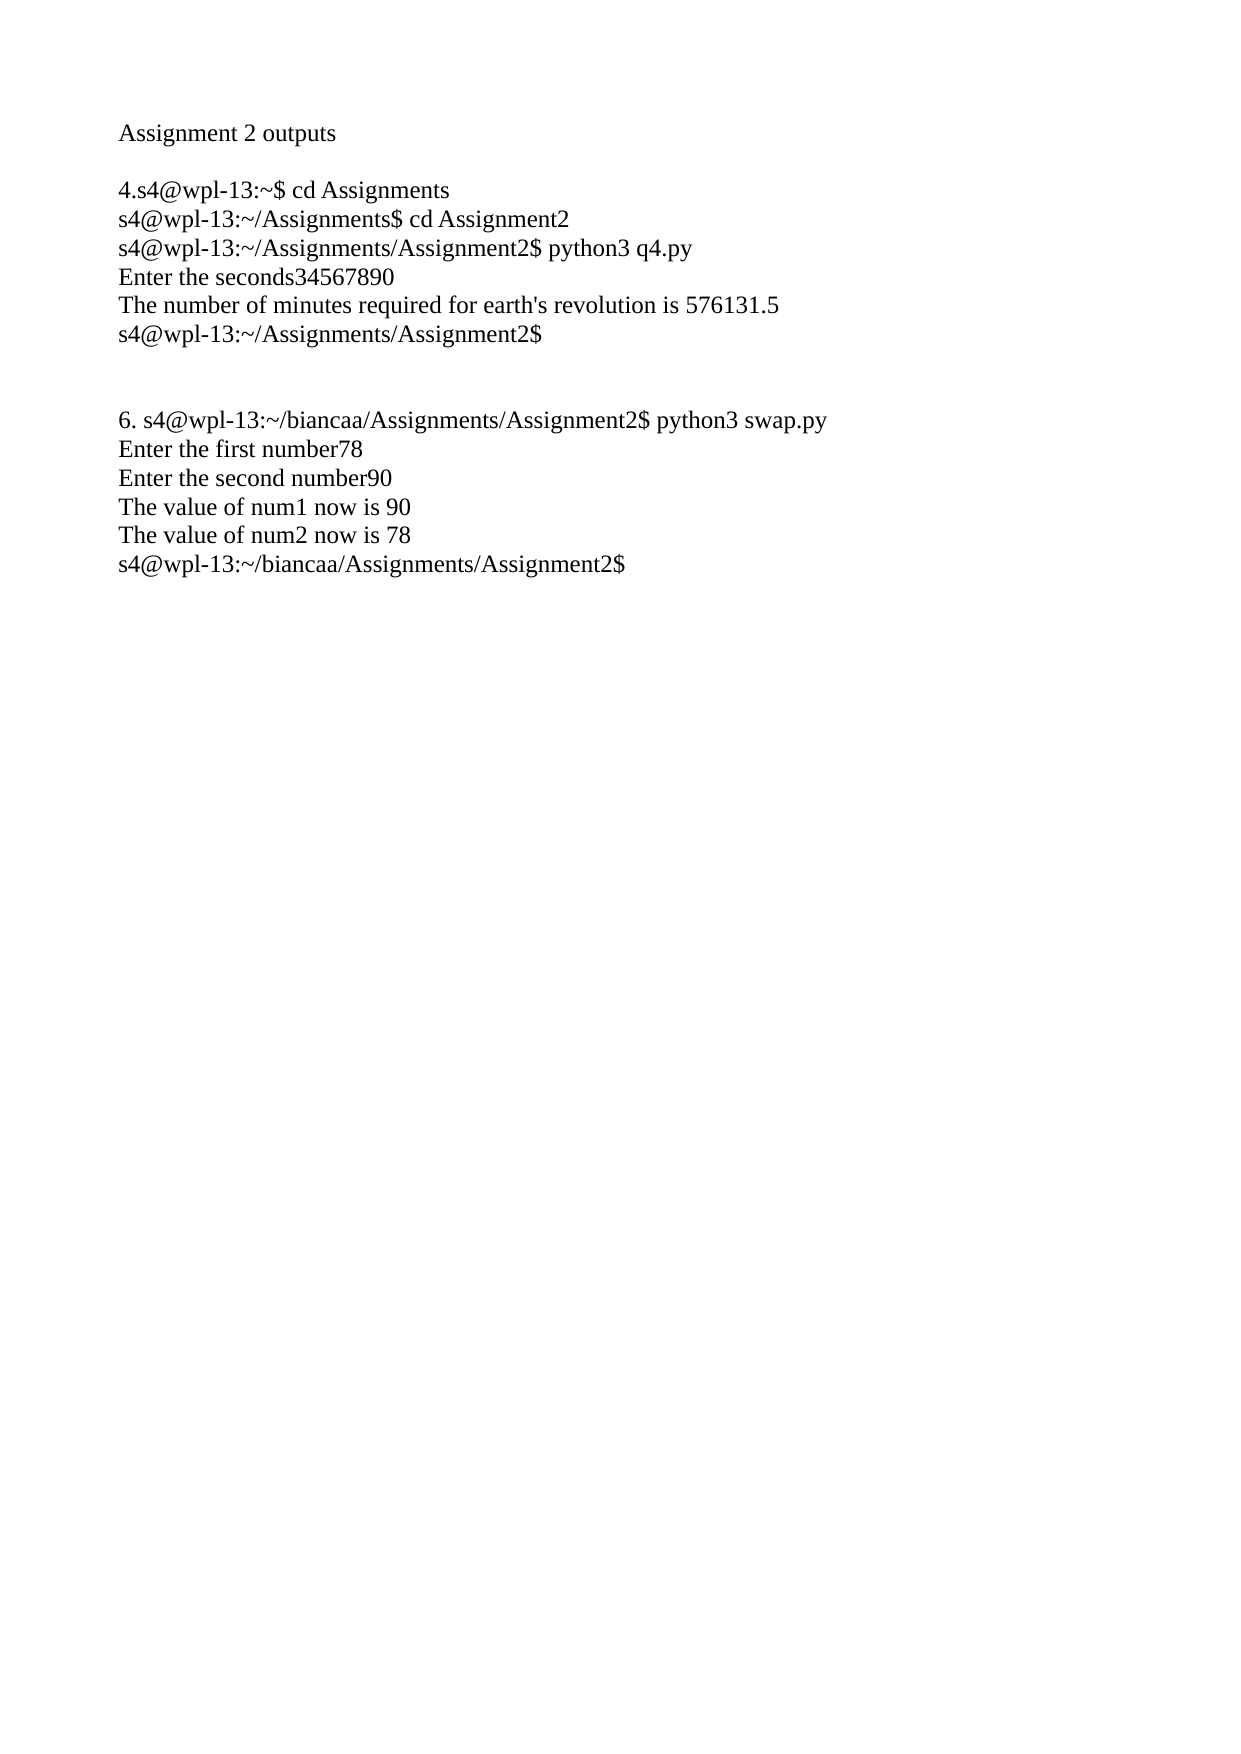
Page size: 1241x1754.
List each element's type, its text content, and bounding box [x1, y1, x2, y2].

text The value of num1 now is 90 [118, 492, 1122, 521]
text Enter the seconds34567890 [118, 262, 1122, 291]
text s4@wpl-13:~/Assignments$ cd Assignment2 [118, 204, 1122, 233]
text Enter the first number78 [118, 434, 1122, 463]
text s4@wpl-13:~/biancaa/Assignments/Assignment2$ [118, 549, 1122, 578]
text s4@wpl-13:~/Assignments/Assignment2$ python3 q4.py [118, 233, 1122, 262]
text 6. s4@wpl-13:~/biancaa/Assignments/Assignment2$ python3 swap.py [118, 406, 1122, 434]
text Assignment 2 outputs [118, 118, 1122, 147]
text 4.s4@wpl-13:~$ cd Assignments [118, 176, 1122, 204]
text The number of minutes required for earth's revolution is 576131.5 [118, 291, 1122, 319]
text Enter the second number90 [118, 463, 1122, 492]
text The value of num2 now is 78 [118, 521, 1122, 549]
text s4@wpl-13:~/Assignments/Assignment2$ [118, 319, 1122, 348]
